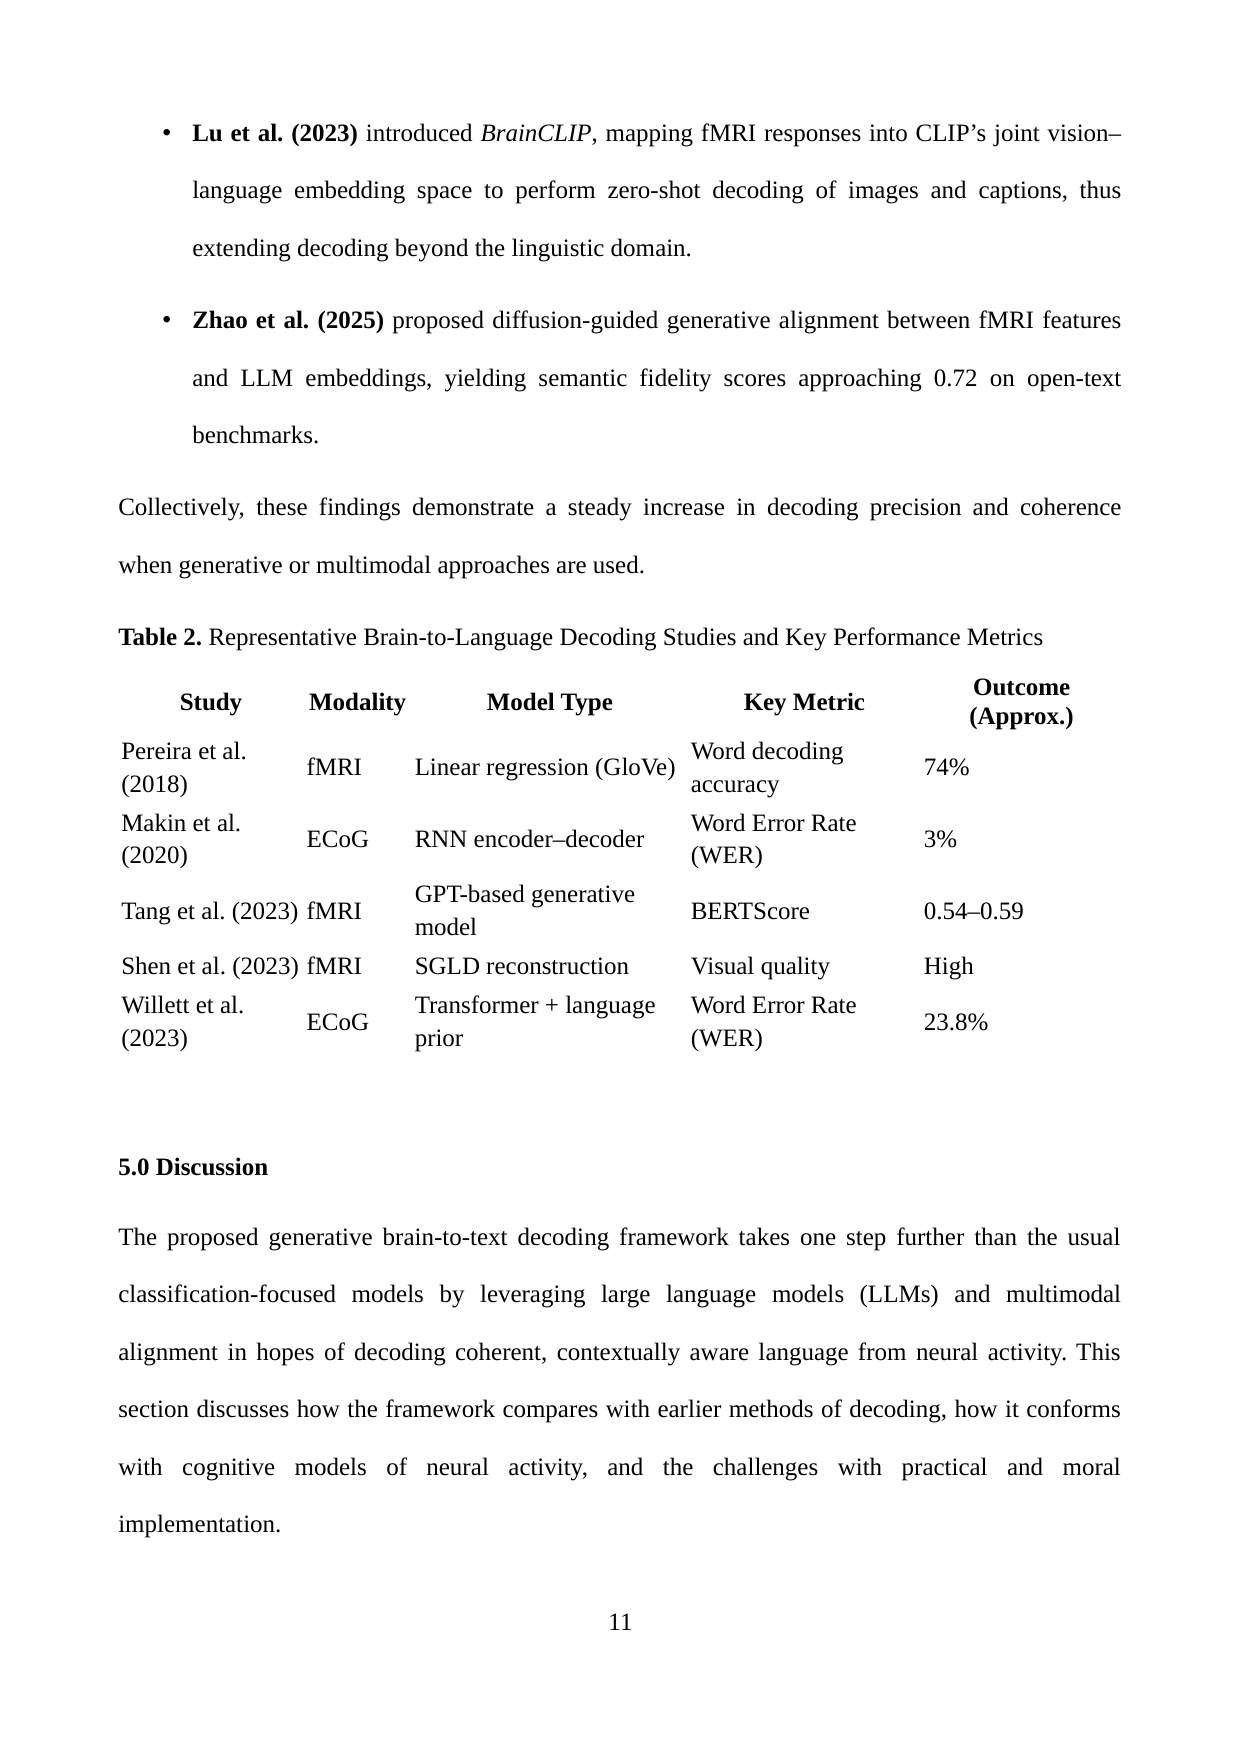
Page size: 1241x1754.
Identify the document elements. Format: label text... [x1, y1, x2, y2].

table_cell 23.8% [921, 987, 1122, 1059]
table_cell GPT-based generative model [412, 877, 688, 948]
table_cell Willett et al. (2023) [118, 987, 303, 1059]
table_header Study [118, 670, 303, 733]
table_cell Tang et al. (2023) [118, 877, 303, 948]
table_cell 0.54–0.59 [921, 877, 1122, 948]
table_cell Linear regression (GloVe) [412, 733, 688, 805]
table_header Outcome (Approx.) [921, 670, 1122, 733]
table_cell Pereira et al. (2018) [118, 733, 303, 805]
table_cell Visual quality [688, 949, 921, 987]
table_cell fMRI [304, 733, 412, 805]
table_header Model Type [412, 670, 688, 733]
text The proposed generative brain-to-text decoding framework takes one step further than the usual classification-focused models by leveraging large language models (LLMs) and multimodal alignment in hopes of decoding coherent, contextually aware language from neural activity. This section discusses how the framework compares with earlier methods of decoding, how it conforms with cognitive models of neural activity, and the challenges with practical and moral implementation. [118, 1222, 1122, 1538]
table_cell 74% [921, 733, 1122, 805]
list Zhao et al. (2025) proposed diffusion-guided generative alignment between fMRI features and LLM embeddings, yielding semantic fidelity scores approaching 0.72 on open-text benchmarks. [162, 305, 1122, 449]
table_cell Shen et al. (2023) [118, 949, 303, 987]
table_cell fMRI [304, 877, 412, 948]
table_cell RNN encoder–decoder [412, 805, 688, 877]
table_header Key Metric [688, 670, 921, 733]
table_cell Word Error Rate (WER) [688, 805, 921, 877]
table_cell Transformer + language prior [412, 987, 688, 1059]
list Lu et al. (2023) introduced BrainCLIP, mapping fMRI responses into CLIP’s joint vision–language embedding space to perform zero-shot decoding of images and captions, thus extending decoding beyond the linguistic domain. [162, 118, 1122, 262]
table_cell ECoG [304, 987, 412, 1059]
table_header Modality [304, 670, 412, 733]
subtitle 5.0 Discussion [118, 1152, 1122, 1181]
table_cell fMRI [304, 949, 412, 987]
table_cell SGLD reconstruction [412, 949, 688, 987]
table_cell High [921, 949, 1122, 987]
table_cell Word Error Rate (WER) [688, 987, 921, 1059]
table_cell BERTScore [688, 877, 921, 948]
table_cell Makin et al. (2020) [118, 805, 303, 877]
table_cell 3% [921, 805, 1122, 877]
table_cell Word decoding accuracy [688, 733, 921, 805]
text Collectively, these findings demonstrate a steady increase in decoding precision and coherence when generative or multimodal approaches are used. [118, 492, 1122, 578]
table_cell ECoG [304, 805, 412, 877]
text Table 2. Representative Brain-to-Language Decoding Studies and Key Performance Metrics [118, 622, 1122, 651]
